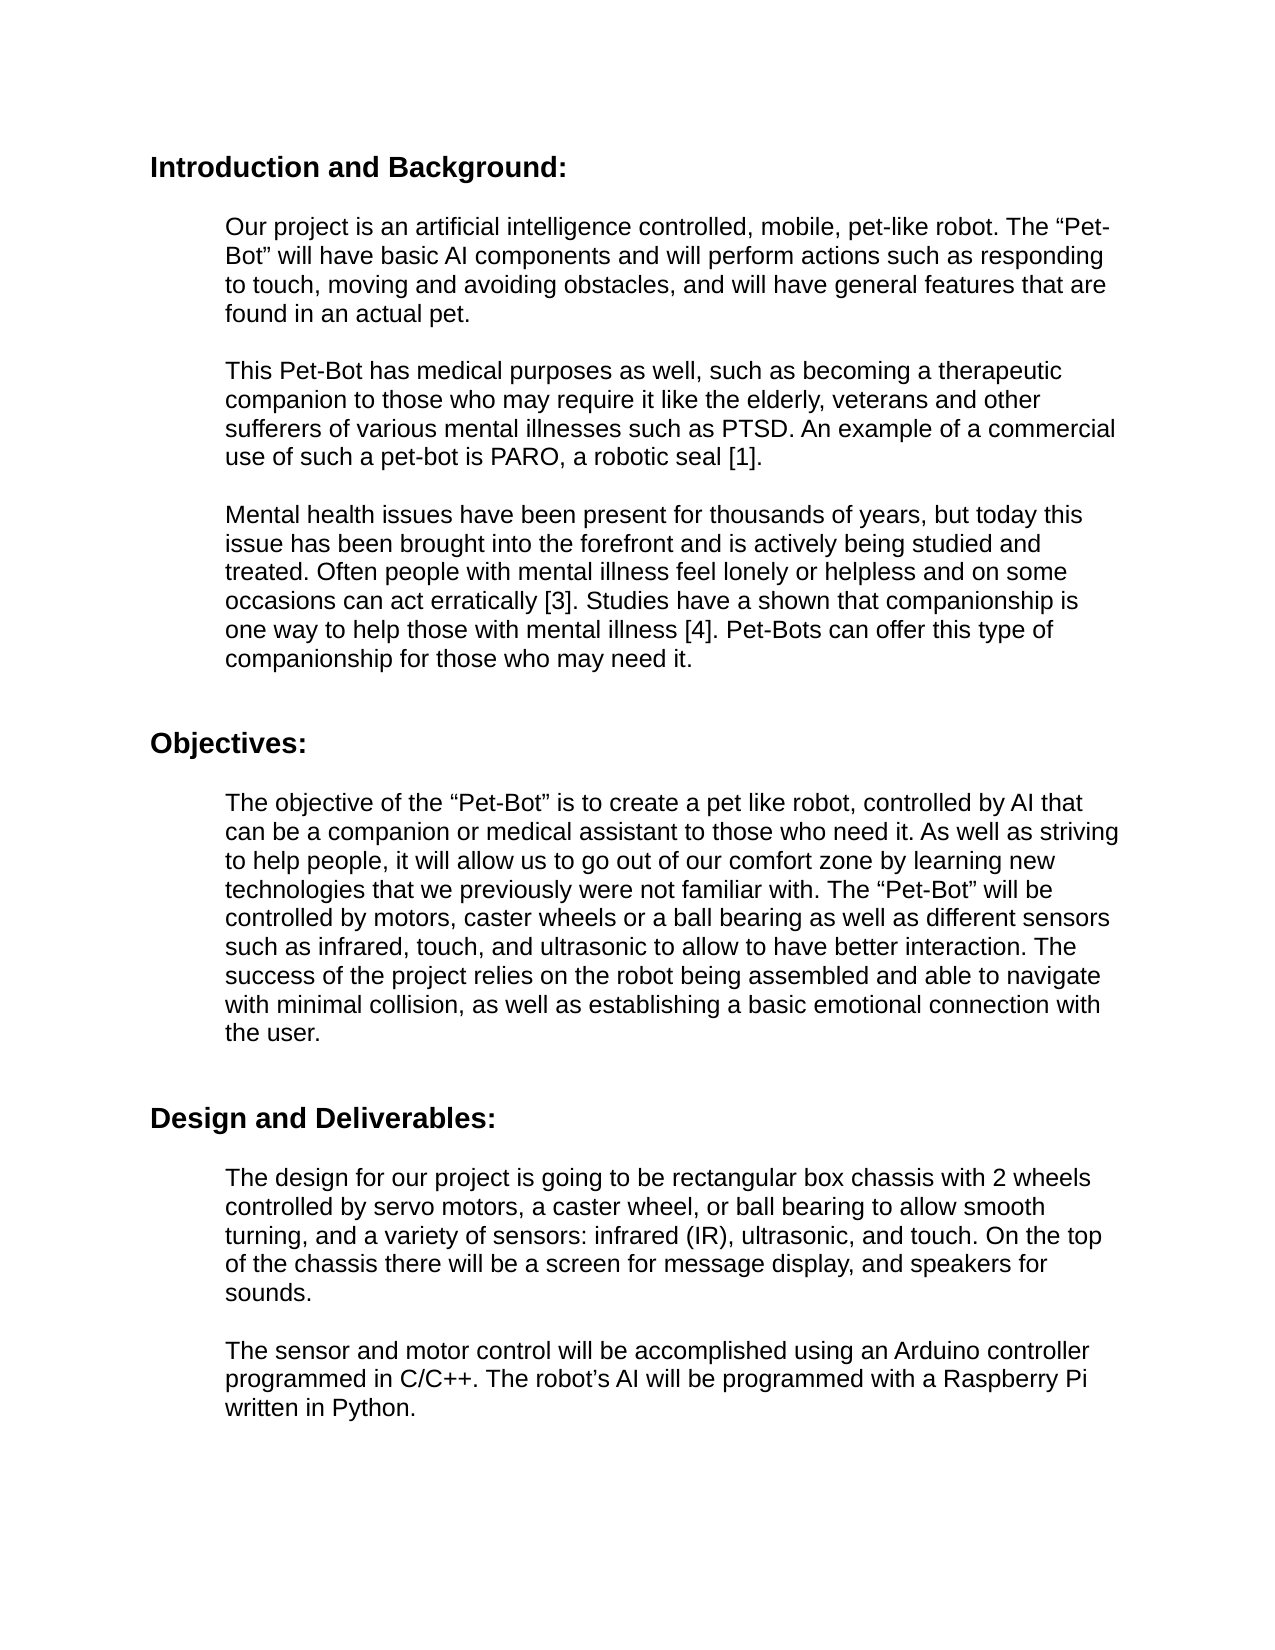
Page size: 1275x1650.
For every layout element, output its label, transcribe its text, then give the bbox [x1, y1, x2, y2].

text Our project is an artificial intelligence controlled, mobile, pet-like robot. The “Pet-Bot” will have basic AI components and will perform actions such as responding to touch, moving and avoiding obstacles, and will have general features that are found in an actual pet. [225, 212, 1125, 327]
text The objective of the “Pet-Bot” is to create a pet like robot, controlled by AI that can be a companion or medical assistant to those who need it. As well as striving to help people, it will allow us to go out of our comfort zone by learning new technologies that we previously were not familiar with. The “Pet-Bot” will be controlled by motors, caster wheels or a ball bearing as well as different sensors such as infrared, touch, and ultrasonic to allow to have better interaction. The success of the project relies on the robot being assembled and able to navigate with minimal collision, as well as establishing a basic emotional connection with the user. [225, 788, 1125, 1047]
text The sensor and motor control will be accomplished using an Arduino controller programmed in C/C++. The robot’s AI will be programmed with a Raspberry Pi written in Python. [225, 1336, 1125, 1422]
text Mental health issues have been present for thousands of years, but today this issue has been brought into the forefront and is actively being studied and treated. Often people with mental illness feel lonely or helpless and on some occasions can act erratically [3]. Studies have a shown that companionship is one way to help those with mental illness [4]. Pet-Bots can offer this type of companionship for those who may need it. [225, 500, 1125, 672]
text The design for our project is going to be rectangular box chassis with 2 wheels controlled by servo motors, a caster wheel, or ball bearing to allow smooth turning, and a variety of sensors: infrared (IR), ultrasonic, and touch. On the top of the chassis there will be a screen for message display, and speakers for sounds. [225, 1163, 1125, 1307]
text Objectives: [150, 726, 1125, 759]
text Design and Deliverables: [150, 1101, 1125, 1134]
text Introduction and Background: [150, 150, 1125, 183]
text This Pet-Bot has medical purposes as well, such as becoming a therapeutic companion to those who may require it like the elderly, veterans and other sufferers of various mental illnesses such as PTSD. An example of a commercial use of such a pet-bot is PARO, a robotic seal [1]. [225, 356, 1125, 471]
